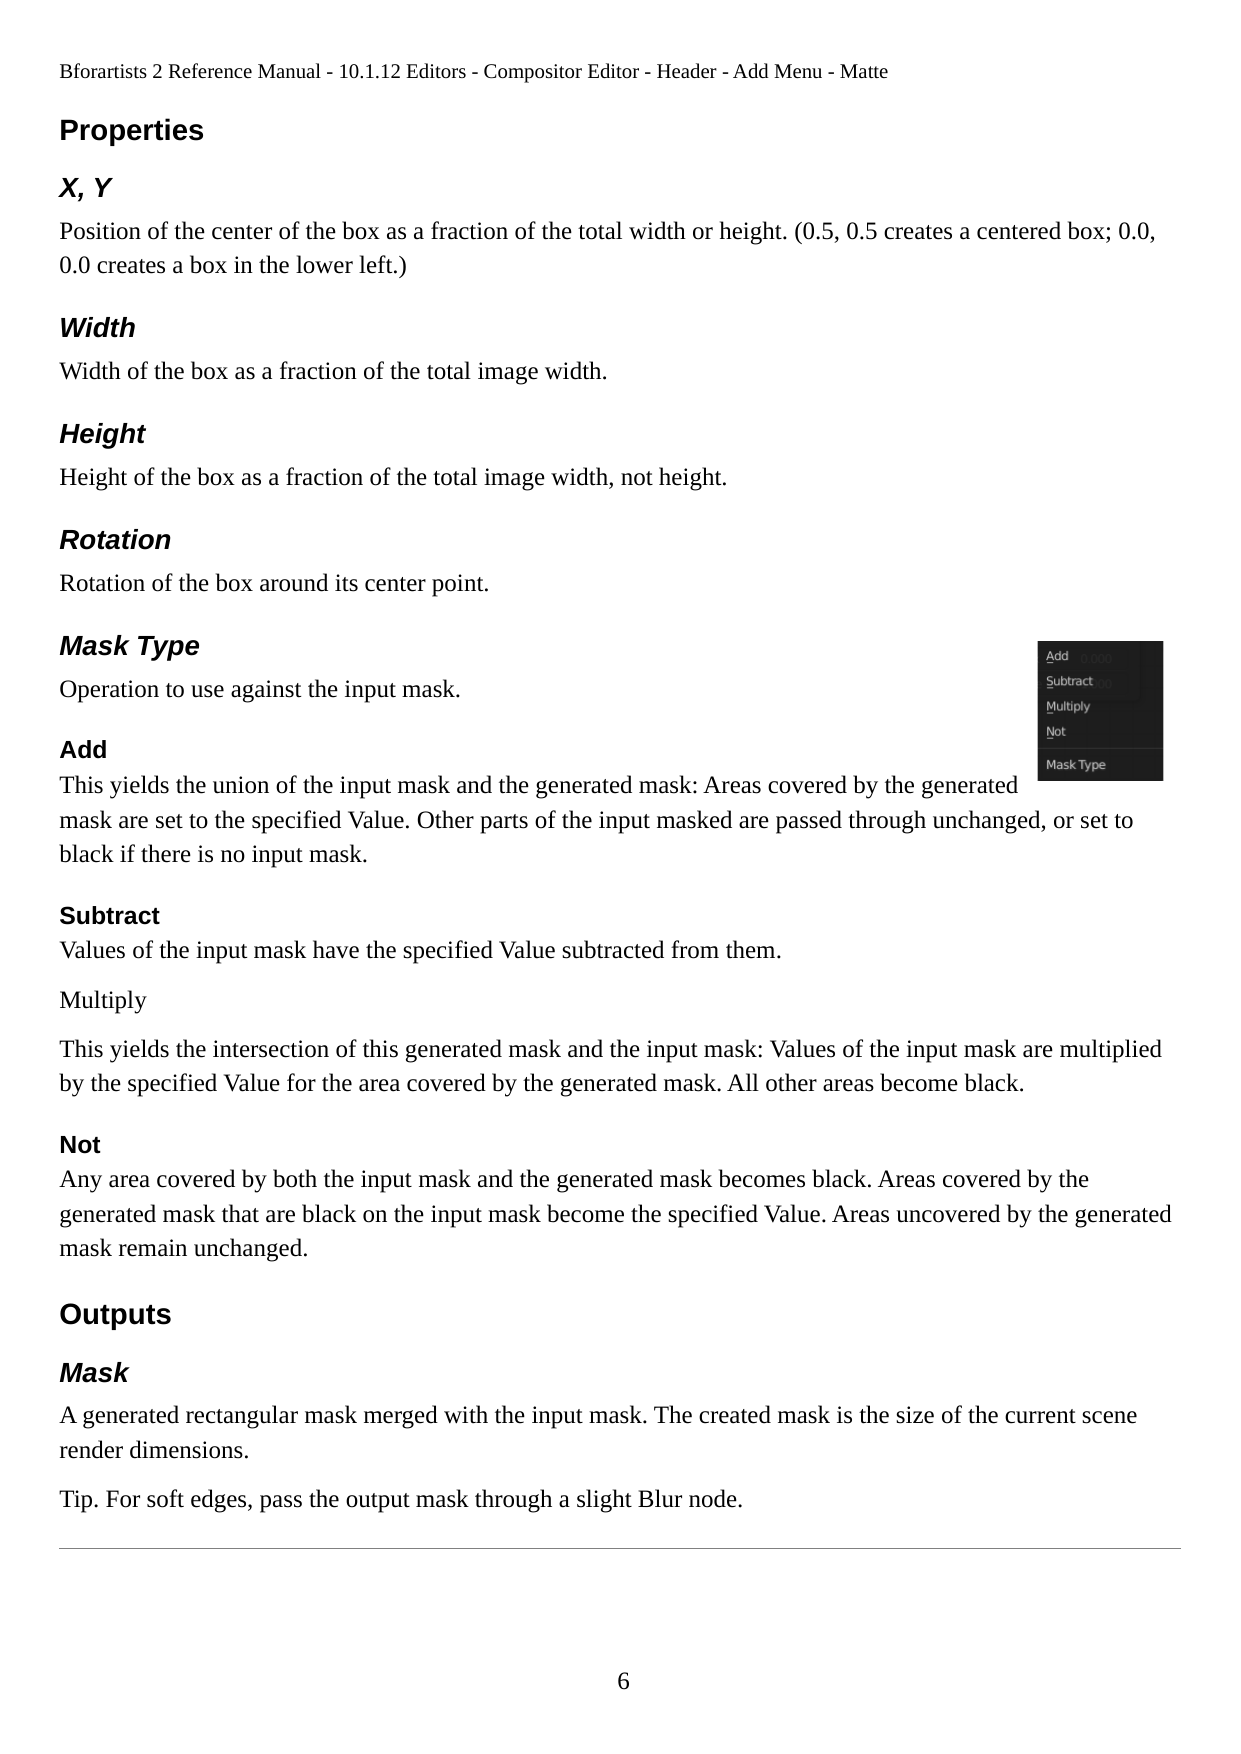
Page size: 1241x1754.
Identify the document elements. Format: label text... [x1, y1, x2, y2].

text Height of the box as a fraction of the total image width, not height. [59, 462, 1181, 491]
subtitle Subtract [59, 901, 1181, 929]
text Position of the center of the box as a fraction of the total width or height. (0.5, 0.5 creates a centered box; 0.0, 0.0 creates a box in the lower left.) [59, 216, 1181, 279]
subtitle Mask Type [59, 629, 1181, 661]
subtitle Outputs [59, 1297, 1181, 1331]
text Rotation of the box around its center point. [59, 568, 1181, 597]
picture [1037, 641, 1164, 781]
text Operation to use against the input mask. [59, 674, 1037, 703]
text Multiply [59, 985, 1181, 1013]
text This yields the union of the input mask and the generated mask: Areas covered by the generated mask are set to the specified Value. Other parts of the input masked are passed through unchanged, or set to black if there is no input mask. [59, 770, 1181, 868]
subtitle [1164, 736, 1181, 764]
text Values of the input mask have the specified Value subtracted from them. [59, 936, 1181, 964]
text Tip. For soft edges, pass the output mask through a slight Blur node. [59, 1484, 1181, 1513]
subtitle Height [59, 418, 1181, 449]
subtitle X, Y [59, 171, 1181, 203]
subtitle Add [59, 736, 1037, 764]
text This yields the intersection of this generated mask and the input mask: Values of the input mask are multiplied by the specified Value for the area covered by the generated mask. All other areas become black. [59, 1034, 1181, 1097]
text Width of the box as a fraction of the total image width. [59, 356, 1181, 385]
subtitle Width [59, 312, 1181, 344]
text A generated rectangular mask merged with the input mask. The created mask is the size of the current scene render dimensions. [59, 1400, 1181, 1463]
subtitle Rotation [59, 524, 1181, 556]
subtitle Properties [59, 113, 1181, 146]
subtitle Not [59, 1130, 1181, 1158]
text Any area covered by both the input mask and the generated mask becomes black. Areas covered by the generated mask that are black on the input mask become the specified Value. Areas uncovered by the generated mask remain unchanged. [59, 1164, 1181, 1262]
subtitle Mask [59, 1356, 1181, 1388]
